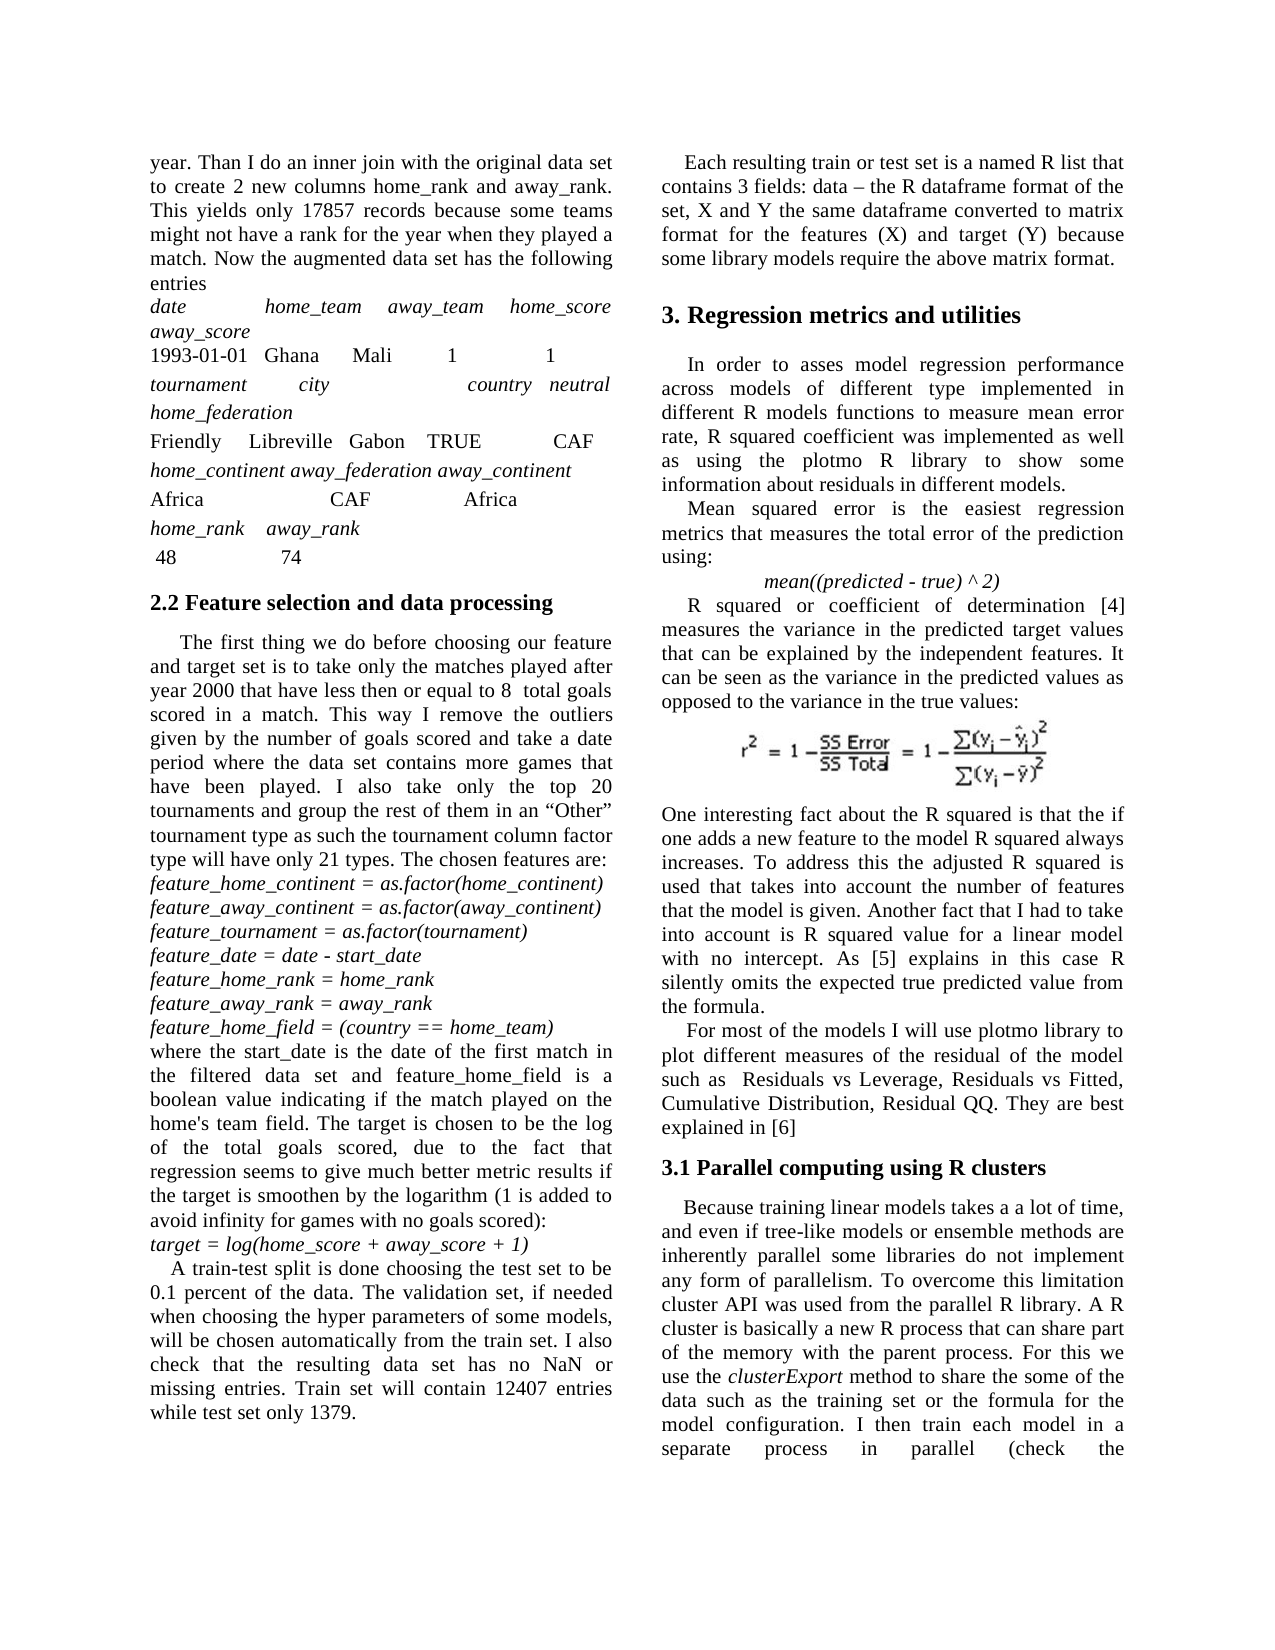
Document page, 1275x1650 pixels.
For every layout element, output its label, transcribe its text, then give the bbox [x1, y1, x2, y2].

text 3.1 Parallel computing using R clusters [661, 1154, 1125, 1180]
text home_continent away_federation away_continent [150, 458, 613, 482]
text feature_away_continent = as.factor(away_continent) [150, 894, 613, 919]
text For most of the models I will use plotmo library to plot different measures of the residual of the model such as Residuals vs Leverage, Residuals vs Fitted, Cumulative Distribution, Residual QQ. They are best explained in [6] [661, 1018, 1125, 1139]
text feature_date = date - start_date [150, 943, 613, 967]
text feature_home_rank = home_rank [150, 967, 613, 991]
list The first thing we do before choosing our feature and target set is to take only the matches played after year 2000 that have less then or equal to 8 total goals scored in a match. This way I remove the outliers given by the number of goals scored and take a date period where the data set contains more games that have been played. I also take only the top 20 tournaments and group the rest of them in an “Other” tournament type as such the tournament column factor type will have only 21 types. The chosen features are: [150, 630, 613, 871]
text where the start_date is the date of the first match in the filtered data set and feature_home_field is a boolean value indicating if the match played on the home's team field. The target is chosen to be the log of the total goals scored, due to the fact that regression seems to give much better metric results if the target is smoothen by the logarithm (1 is added to avoid infinity for games with no goals scored): [150, 1039, 613, 1231]
text In order to asses model regression performance across models of different type implemented in different R models functions to measure mean error rate, R squared coefficient was implemented as well as using the plotmo R library to show some information about residuals in different models. [661, 352, 1125, 496]
text A train-test split is done choosing the test set to be 0.1 percent of the data. The validation set, if needed when choosing the hyper parameters of some models, will be chosen automatically from the train set. I also check that the resulting data set has no NaN or missing entries. Train set will contain 12407 entries while test set only 1379. [150, 1256, 613, 1424]
text Mean squared error is the easiest regression metrics that measures the total error of the prediction using: [661, 496, 1125, 568]
text 1993-01-01 Ghana Mali 1 1 [150, 342, 613, 367]
text Africa CAF Africa [150, 487, 613, 511]
text Because training linear models takes a a lot of time, and even if tree-like models or ensemble methods are inherently parallel some libraries do not implement any form of parallelism. To overcome this limitation cluster API was used from the parallel R library. A R cluster is basically a new R process that can share part of the memory with the parent process. For this we use the clusterExport method to share the some of the data such as the training set or the formula for the model configuration. I then train each model in a separate process in parallel (check the [661, 1195, 1125, 1460]
text feature_home_continent = as.factor(home_continent) [150, 871, 613, 894]
text year. Than I do an inner join with the original data set to create 2 new columns home_rank and away_rank. This yields only 17857 records because some teams might not have a rank for the year when they played a match. Now the augmented data set has the following entries [150, 150, 613, 294]
text One interesting fact about the R squared is that the if one adds a new feature to the model R squared always increases. To address this the adjusted R squared is used that takes into account the number of features that the model is given. Another fact that I had to take into account is R squared value for a linear model with no intercept. As [5] explains in this case R silently omits the expected true predicted value from the formula. [661, 713, 1125, 1018]
list 2.2 Feature selection and data processing [150, 588, 613, 615]
text tournament city country neutral home_federation [150, 371, 613, 424]
text R squared or coefficient of determination [4] measures the variance in the predicted target values that can be explained by the independent features. It can be seen as the variance in the predicted values as opposed to the variance in the true values: [661, 592, 1125, 713]
text feature_tournament = as.factor(tournament) [150, 919, 613, 943]
text feature_home_field = (country == home_team) [150, 1015, 613, 1039]
text home_rank away_rank [150, 516, 613, 540]
text Friendly Libreville Gabon TRUE CAF [150, 429, 613, 453]
text target = log(home_score + away_score + 1) [150, 1231, 613, 1256]
text feature_away_rank = away_rank [150, 991, 613, 1015]
subtitle Regression metrics and utilities [661, 300, 1125, 329]
text 48 74 [150, 544, 613, 568]
text mean((predicted - true) ^ 2) [661, 568, 1125, 592]
text date home_team away_team home_score away_score [150, 294, 613, 342]
text Each resulting train or test set is a named R list that contains 3 fields: data – the R dataframe format of the set, X and Y the same dataframe converted to matrix format for the features (X) and target (Y) because some library models require the above matrix format. [661, 150, 1125, 270]
